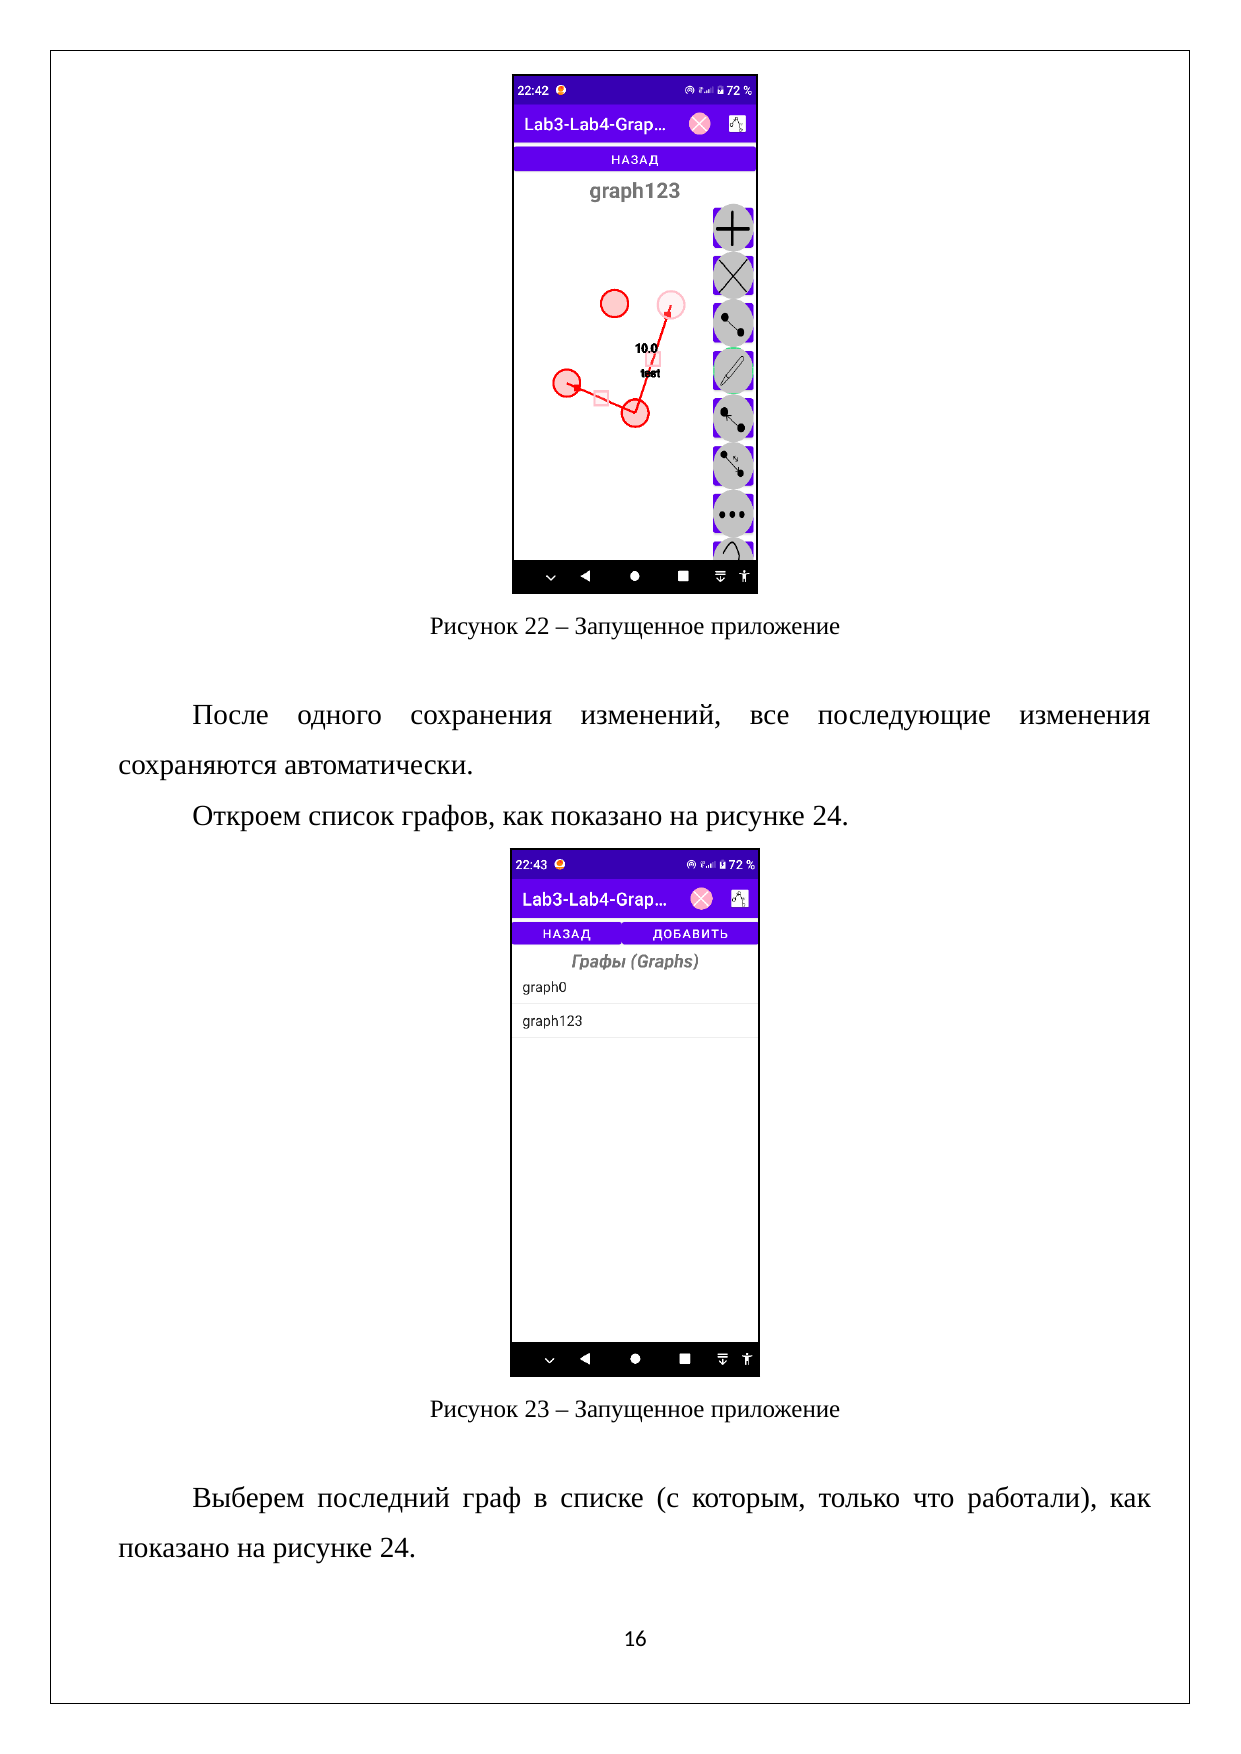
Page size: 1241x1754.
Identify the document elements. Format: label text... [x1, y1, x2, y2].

text После одного сохранения изменений, все последующие изменения сохраняются автоматически. [118, 697, 1152, 781]
text Откроем список графов, как показано на рисунке 24. [118, 798, 1152, 831]
text Рисунок 23 – Запущенное приложение [118, 1394, 1152, 1422]
text Выберем последний граф в списке (с которым, только что работали), как показано на рисунке 24. [118, 1480, 1152, 1564]
text Рисунок 22 – Запущенное приложение [118, 611, 1152, 639]
